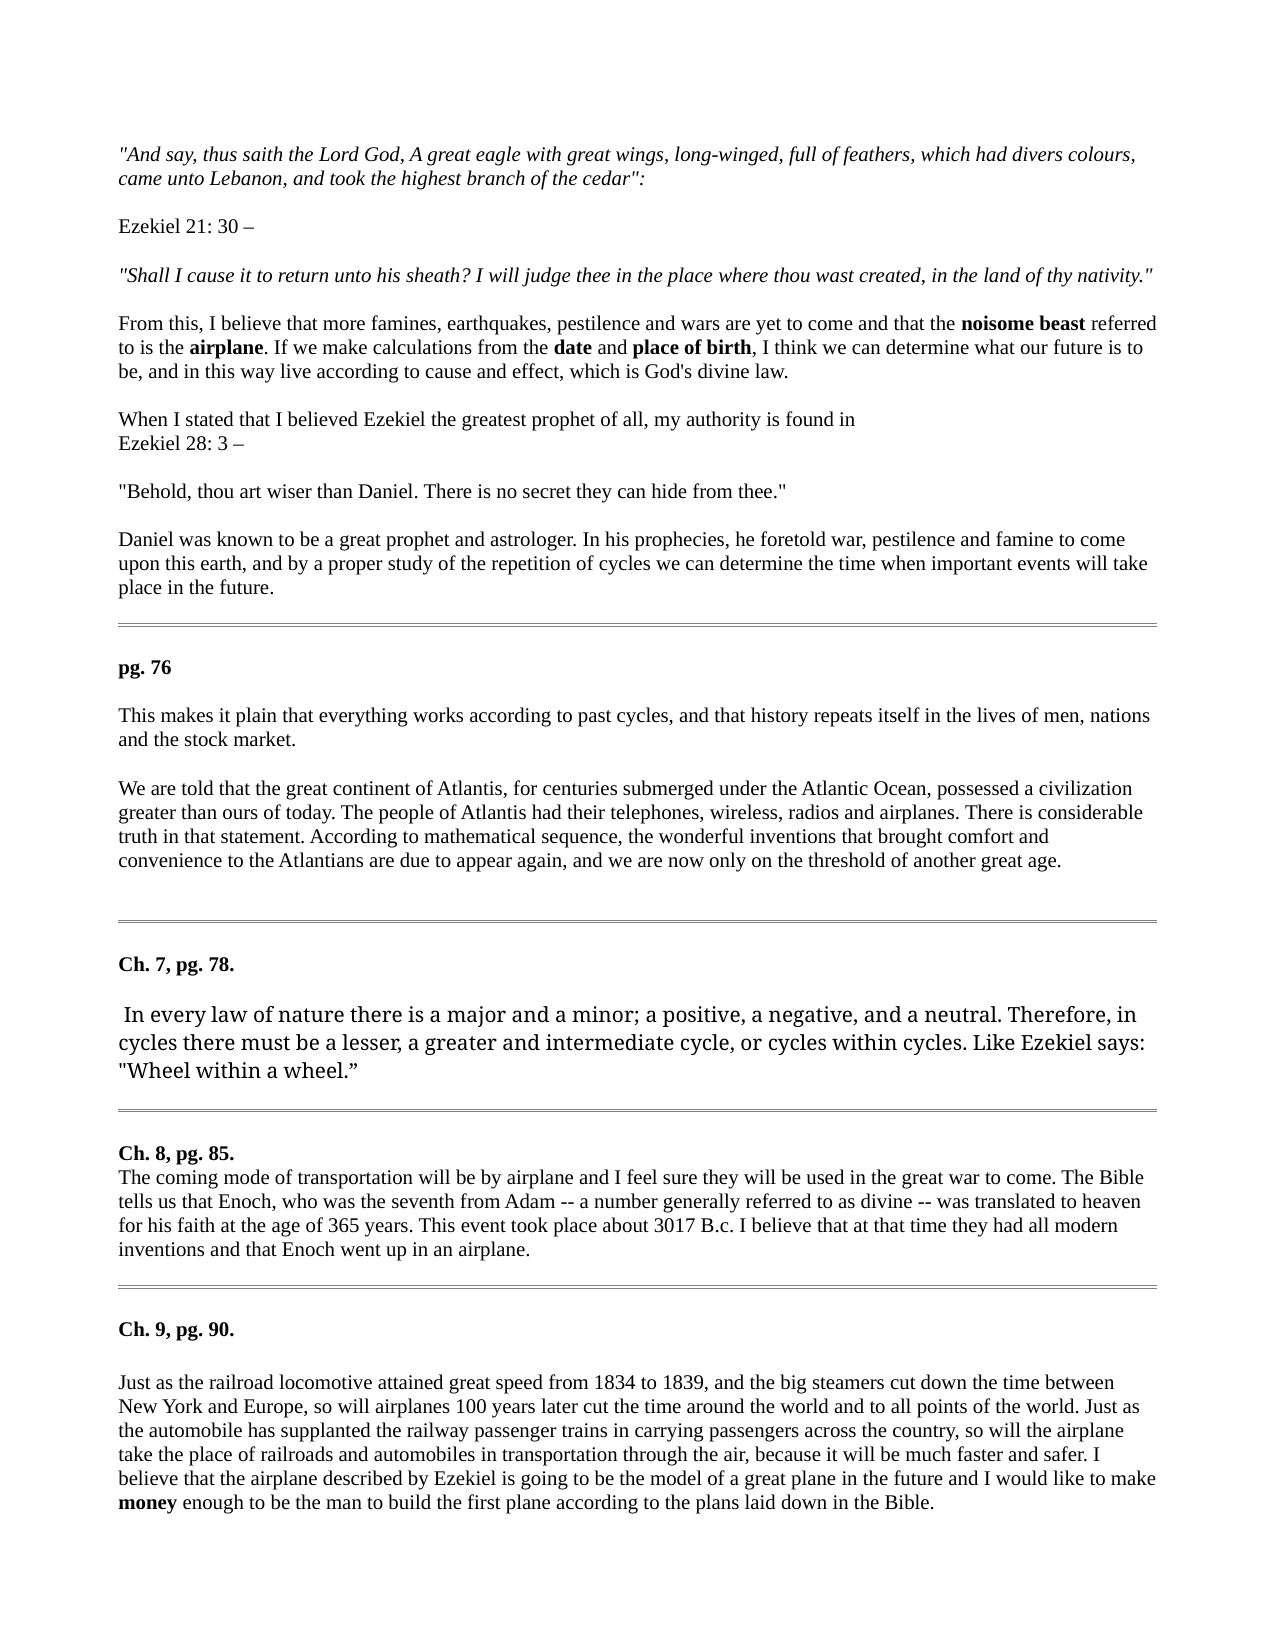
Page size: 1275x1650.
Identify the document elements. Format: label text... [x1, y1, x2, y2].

text Daniel was known to be a great prophet and astrologer. In his prophecies, he foretold war, pestilence and famine to come upon this earth, and by a proper study of the repetition of cycles we can determine the time when important events will take place in the future. [118, 527, 1157, 599]
text pg. 76 [118, 655, 1157, 679]
text Just as the railroad locomotive attained great speed from 1834 to 1839, and the big steamers cut down the time between New York and Europe, so will airplanes 100 years later cut the time around the world and to all points of the world. Just as the automobile has supplanted the railway passenger trains in carrying passengers across the country, so will the airplane take the place of railroads and automobiles in transportation through the air, because it will be much faster and safer. I believe that the airplane described by Ezekiel is going to be the model of a great plane in the future and I would like to make money enough to be the man to build the first plane according to the plans laid down in the Bible. [118, 1370, 1157, 1514]
text Ch. 8, pg. 85. [118, 1141, 1157, 1165]
text "Behold, thou art wiser than Daniel. There is no secret they can hide from thee." [118, 479, 1157, 503]
text Ch. 9, pg. 90. [118, 1317, 1157, 1341]
text When I stated that I believed Ezekiel the greatest prophet of all, my authority is found in [118, 407, 1157, 431]
text Ezekiel 28: 3 – [118, 431, 1157, 455]
text Ch. 7, pg. 78. [118, 952, 1157, 976]
text The coming mode of transportation will be by airplane and I feel sure they will be used in the great war to come. The Bible tells us that Enoch, who was the seventh from Adam -- a number generally referred to as divine -- was translated to heaven for his faith at the age of 365 years. This event took place about 3017 B.c. I believe that at that time they had all modern inventions and that Enoch went up in an airplane. [118, 1165, 1157, 1261]
text "Shall I cause it to return unto his sheath? I will judge thee in the place where thou wast created, in the land of thy nativity." [118, 262, 1157, 287]
text In every law of nature there is a major and a minor; a positive, a negative, and a neutral. Therefore, in cycles there must be a lesser, a greater and intermediate cycle, or cycles within cycles. Like Ezekiel says: "Wheel within a wheel.” [118, 1000, 1157, 1085]
text This makes it plain that everything works according to past cycles, and that history repeats itself in the lives of men, nations and the stock market. [118, 703, 1157, 751]
text Ezekiel 21: 30 – [118, 214, 1157, 238]
text From this, I believe that more famines, earthquakes, pestilence and wars are yet to come and that the noisome beast referred to is the airplane. If we make calculations from the date and place of birth, I think we can determine what our future is to be, and in this way live according to cause and effect, which is God's divine law. [118, 311, 1157, 383]
text "And say, thus saith the Lord God, A great eagle with great wings, long-winged, full of feathers, which had divers colours, came unto Lebanon, and took the highest branch of the cedar": [118, 142, 1157, 190]
text We are told that the great continent of Atlantis, for centuries submerged under the Atlantic Ocean, possessed a civilization greater than ours of today. The people of Atlantis had their telephones, wireless, radios and airplanes. There is considerable truth in that statement. According to mathematical sequence, the wonderful inventions that brought comfort and convenience to the Atlantians are due to appear again, and we are now only on the threshold of another great age. [118, 776, 1157, 872]
